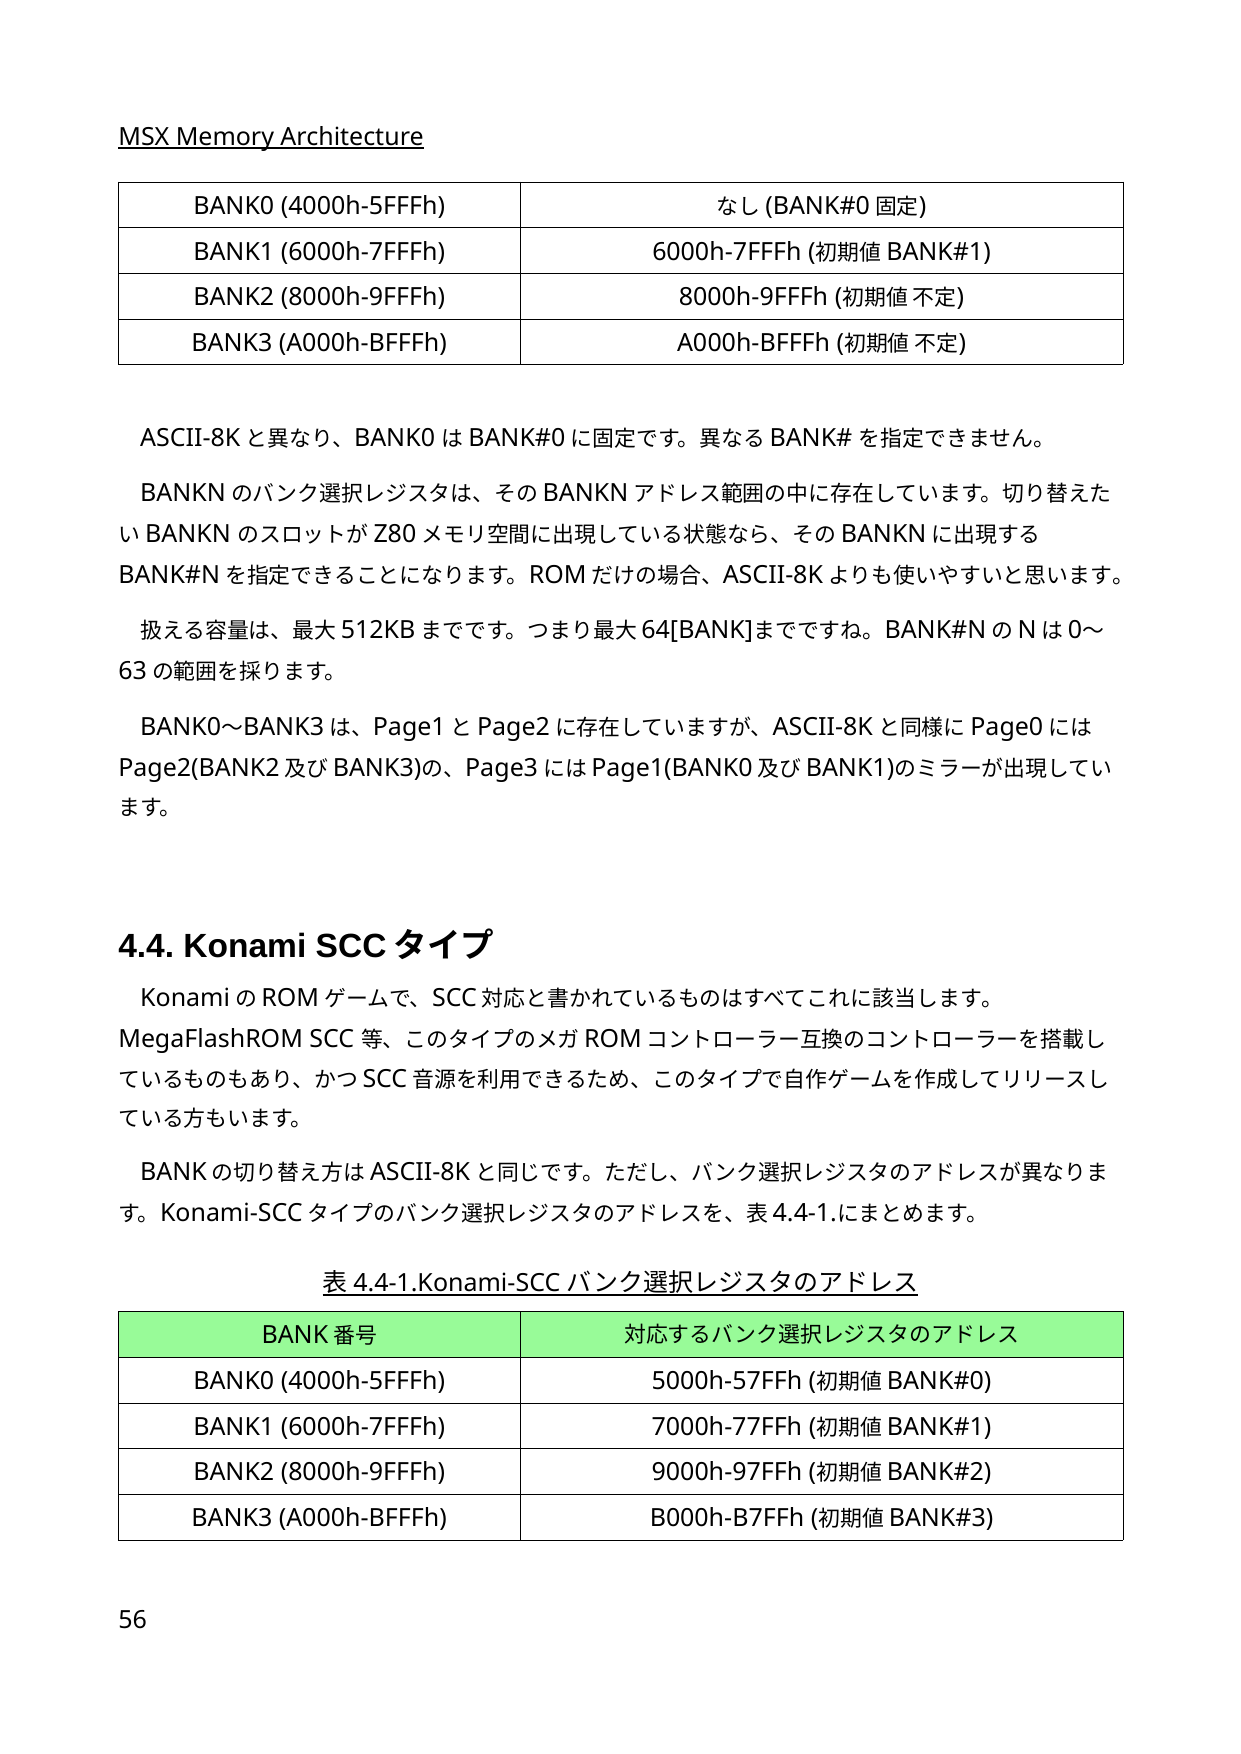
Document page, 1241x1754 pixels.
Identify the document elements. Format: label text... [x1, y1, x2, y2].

table_cell 6000h-7FFFh (初期値 BANK#1) [521, 228, 1123, 273]
text 扱える容量は、最大512KBまでです。つまり最大64[BANK]までですね。BANK#NのNは0～63の範囲を採ります。 [118, 612, 1122, 687]
table_cell 7000h-77FFh (初期値 BANK#1) [521, 1404, 1123, 1448]
text ASCII-8Kと異なり、BANK0 は BANK#0に固定です。異なるBANK# を指定できません。 [118, 420, 1122, 454]
table_cell B000h-B7FFh (初期値 BANK#3) [521, 1495, 1123, 1539]
text BANKの切り替え方は ASCII-8Kと同じです。ただし、バンク選択レジスタのアドレスが異なります。Konami-SCCタイプのバンク選択レジスタのアドレスを、表4.4-1.にまとめます。 [118, 1154, 1122, 1229]
table_cell なし (BANK#0固定) [521, 183, 1123, 227]
table_cell BANK1 (6000h-7FFFh) [119, 1404, 520, 1448]
text 表 4.4-1.Konami-SCC バンク選択レジスタのアドレス [118, 1263, 1122, 1299]
table_cell BANK2 (8000h-9FFFh) [119, 1449, 520, 1494]
table_cell 8000h-9FFFh (初期値 不定) [521, 274, 1123, 318]
table_cell BANK3 (A000h-BFFFh) [119, 1495, 520, 1539]
table_header BANK番号 [119, 1312, 520, 1357]
table_cell BANK2 (8000h-9FFFh) [119, 274, 520, 318]
text KonamiのROMゲームで、SCC対応と書かれているものはすべてこれに該当します。MegaFlashROM SCC 等、このタイプのメガROMコントローラー互換のコントローラーを搭載しているものもあり、かつSCC音源を利用できるため、このタイプで自作ゲームを作成してリリースしている方もいます。 [118, 979, 1122, 1133]
subtitle 4.4. Konami SCCタイプ [118, 918, 1122, 967]
text BANKNのバンク選択レジスタは、そのBANKNアドレス範囲の中に存在しています。切り替えたい BANKN のスロットが Z80メモリ空間に出現している状態なら、そのBANKNに出現するBANK#Nを指定できることになります。ROMだけの場合、ASCII-8Kよりも使いやすいと思います。 [118, 475, 1122, 591]
table_header 対応するバンク選択レジスタのアドレス [521, 1312, 1123, 1357]
table_cell BANK0 (4000h-5FFFh) [119, 183, 520, 227]
table_cell BANK0 (4000h-5FFFh) [119, 1358, 520, 1403]
text BANK0～BANK3は、Page1とPage2に存在していますが、ASCII-8Kと同様に Page0にはPage2(BANK2及びBANK3)の、Page3にはPage1(BANK0及びBANK1)のミラーが出現しています。 [118, 708, 1122, 821]
table_cell BANK1 (6000h-7FFFh) [119, 228, 520, 273]
table_cell 5000h-57FFh (初期値 BANK#0) [521, 1358, 1123, 1403]
table_cell 9000h-97FFh (初期値 BANK#2) [521, 1449, 1123, 1494]
table_cell A000h-BFFFh (初期値 不定) [521, 320, 1123, 364]
table_cell BANK3 (A000h-BFFFh) [119, 320, 520, 364]
